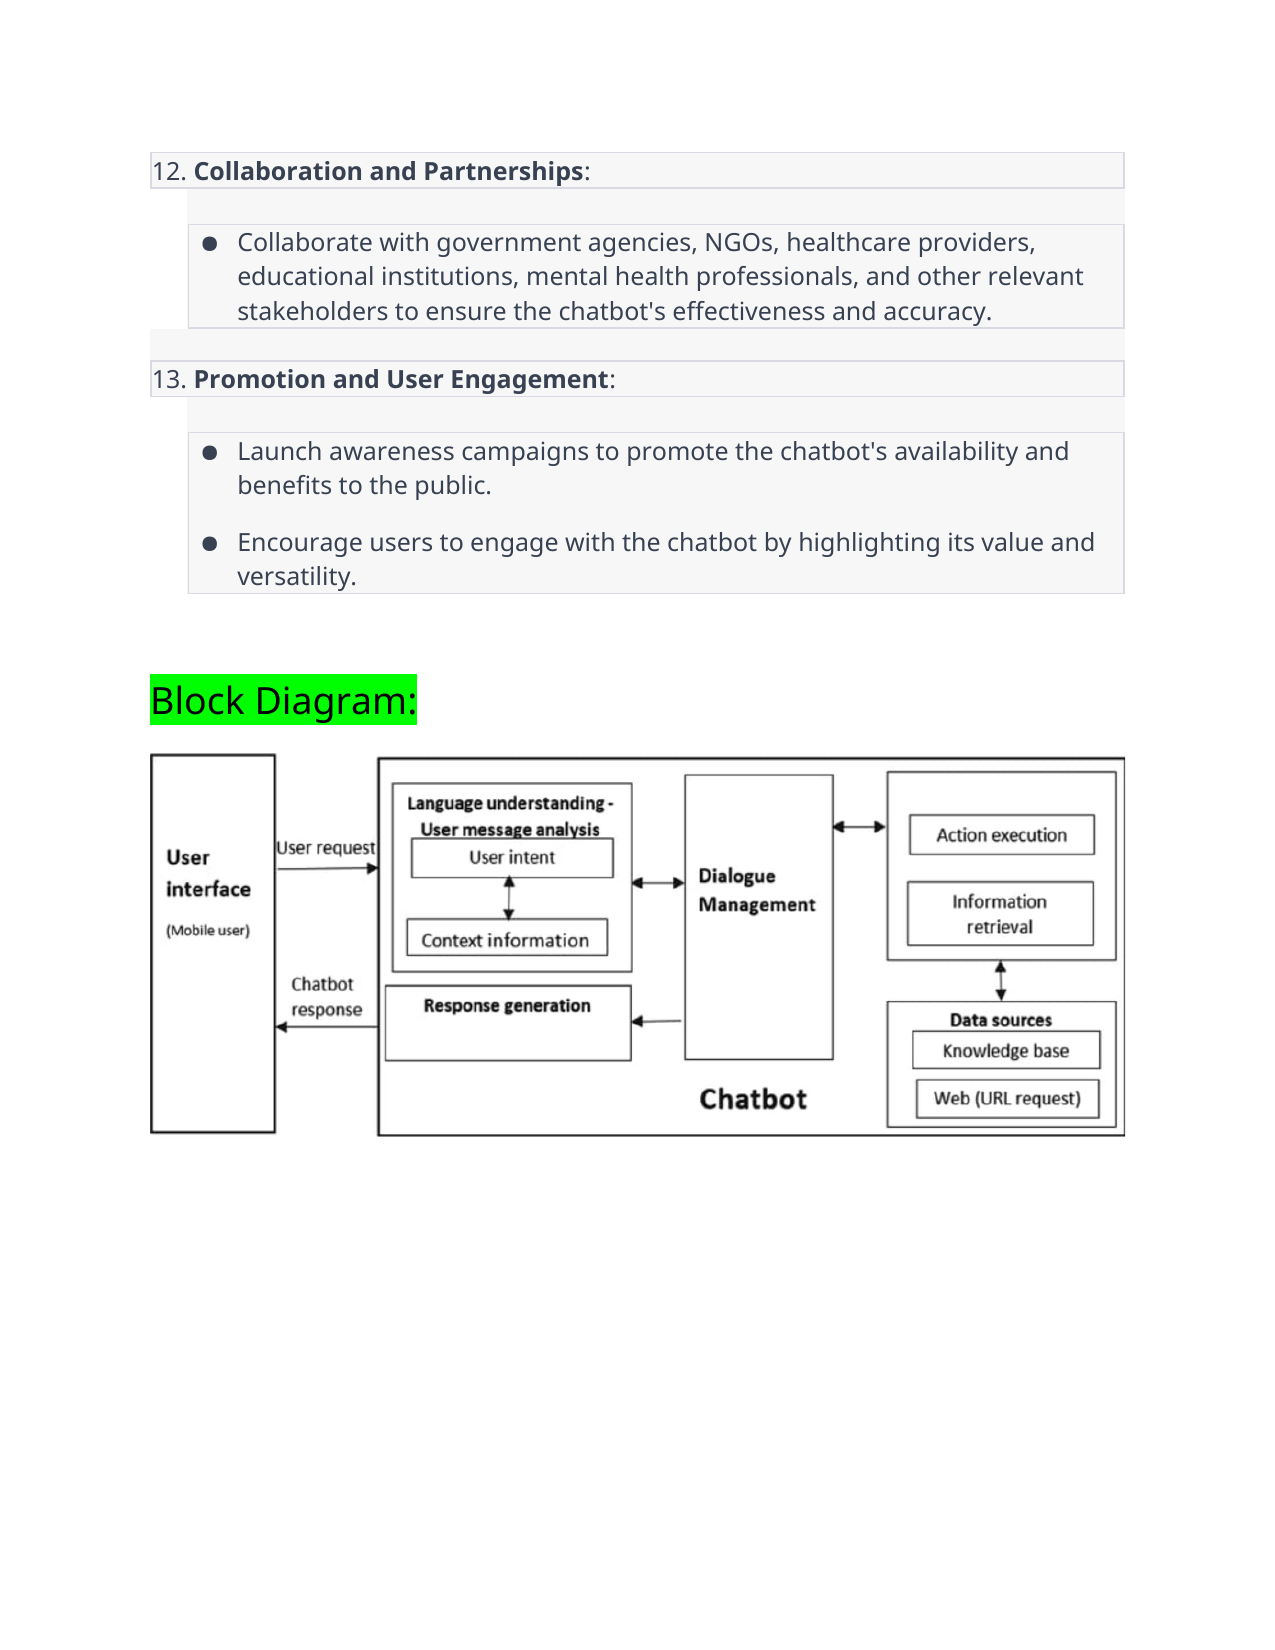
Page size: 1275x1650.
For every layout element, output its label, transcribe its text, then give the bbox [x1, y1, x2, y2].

text Block Diagram: [150, 674, 1125, 725]
list Encourage users to engage with the chatbot by highlighting its value and versatility. [189, 523, 1123, 593]
picture [150, 753, 1125, 1137]
list Collaborate with government agencies, NGOs, healthcare providers, educational institutions, mental health professionals, and other relevant stakeholders to ensure the chatbot's effectiveness and accuracy. [189, 225, 1123, 327]
text 12. Collaboration and Partnerships: [152, 153, 1123, 187]
text 13. Promotion and User Engagement: [152, 362, 1123, 396]
list Launch awareness campaigns to promote the chatbot's availability and benefits to the public. [189, 433, 1123, 501]
